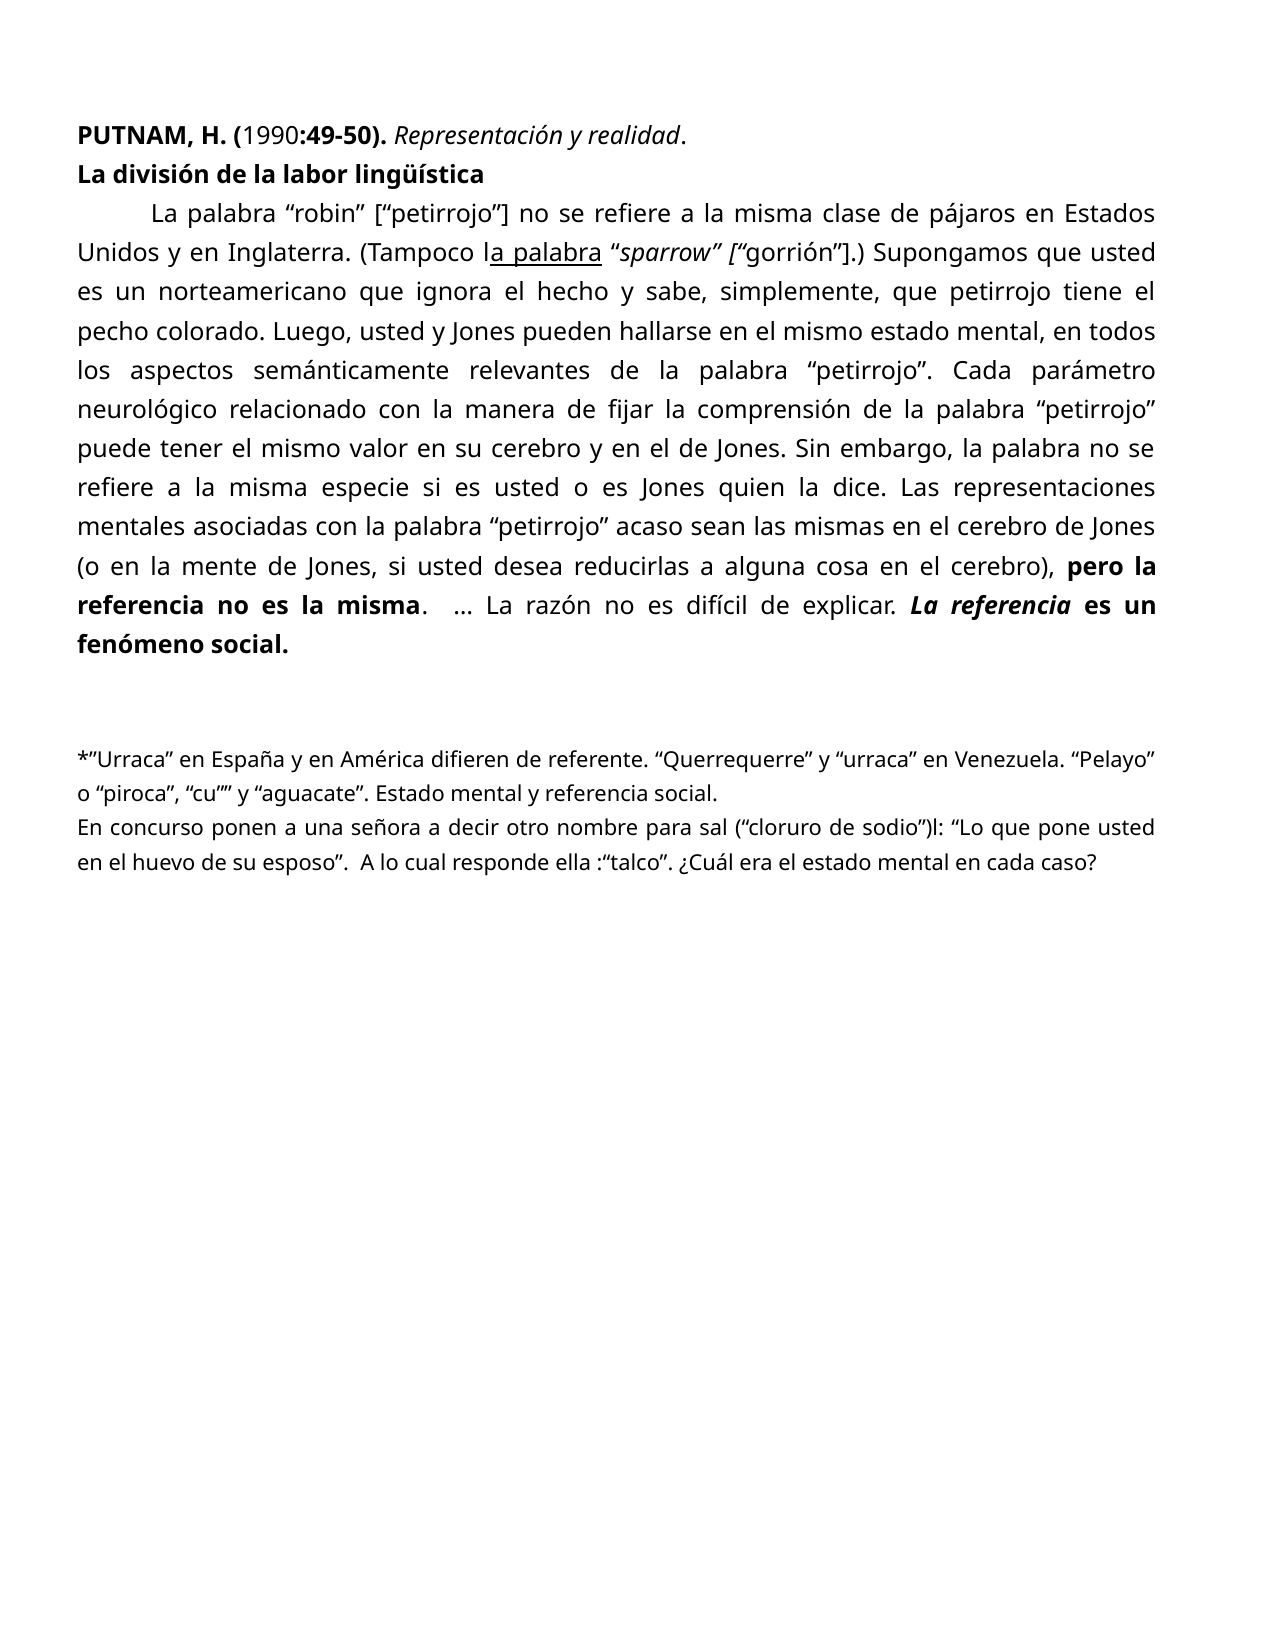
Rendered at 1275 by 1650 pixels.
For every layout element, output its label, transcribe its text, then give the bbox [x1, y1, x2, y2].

text La división de la labor lingüística [77, 156, 1157, 191]
text La palabra “robin” [“petirrojo”] no se refiere a la misma clase de pájaros en Estados Unidos y en Inglaterra. (Tampoco la palabra “sparrow” [“gorrión”].) Supongamos que usted es un norteamericano que ignora el hecho y sabe, simplemente, que petirrojo tiene el pecho colorado. Luego, usted y Jones pueden hallarse en el mismo estado mental, en todos los aspectos semánticamente relevantes de la palabra “petirrojo”. Cada parámetro neurológico relacionado con la manera de fijar la comprensión de la palabra “petirrojo” puede tener el mismo valor en su cerebro y en el de Jones. Sin embargo, la palabra no se refiere a la misma especie si es usted o es Jones quien la dice. Las representaciones mentales asociadas con la palabra “petirrojo” acaso sean las mismas en el cerebro de Jones (o en la mente de Jones, si usted desea reducirlas a alguna cosa en el cerebro), pero la referencia no es la misma. … La razón no es difícil de explicar. La referencia es un fenómeno social. [77, 196, 1157, 661]
text En concurso ponen a una señora a decir otro nombre para sal (“cloruro de sodio”)l: “Lo que pone usted en el huevo de su esposo”. A lo cual responde ella :“talco”. ¿Cuál era el estado mental en cada caso? [77, 812, 1157, 876]
text *”Urraca” en España y en América difieren de referente. “Querrequerre” y “urraca” en Venezuela. “Pelayo” o “piroca”, “cu”” y “aguacate”. Estado mental y referencia social. [77, 744, 1157, 808]
text PUTNAM, H. (1990:49-50). Representación y realidad. [77, 117, 1157, 151]
